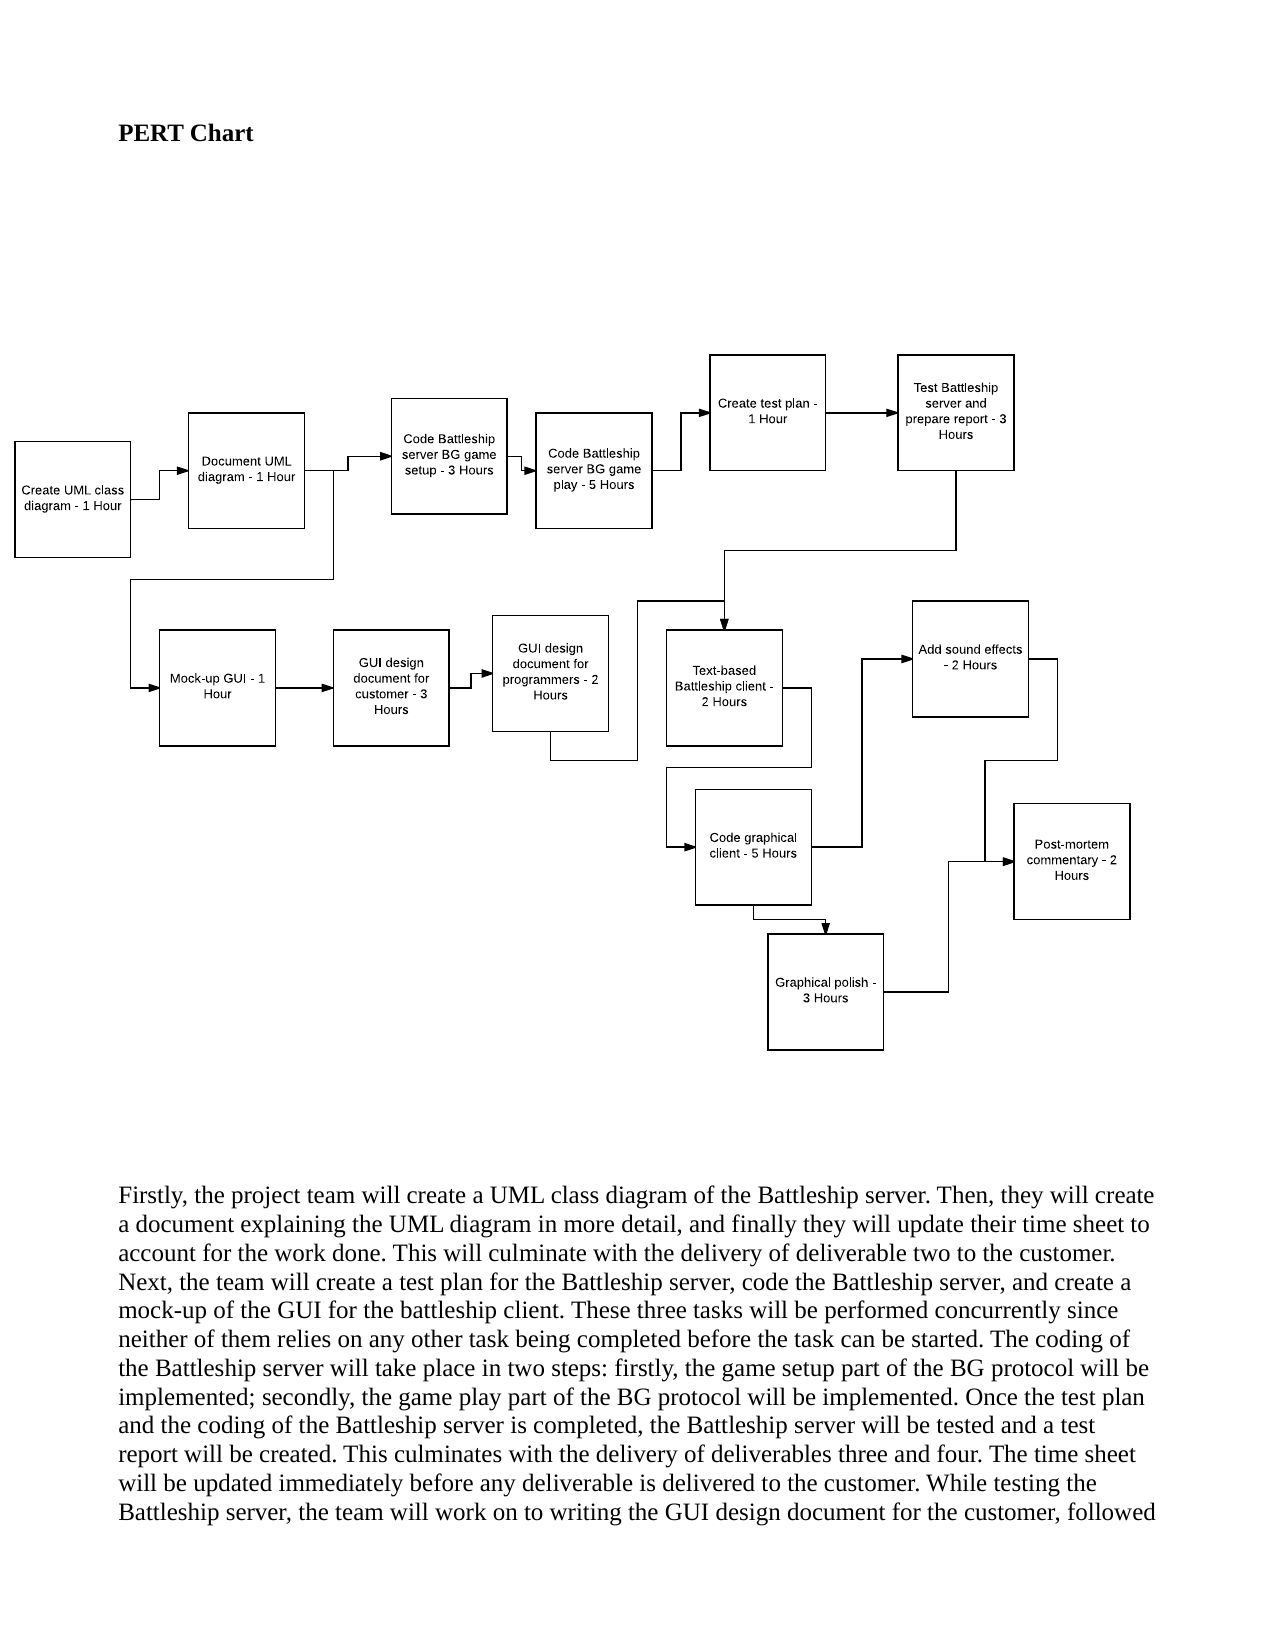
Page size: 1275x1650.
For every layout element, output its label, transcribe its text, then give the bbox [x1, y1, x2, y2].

text Firstly, the project team will create a UML class diagram of the Battleship server. Then, they will create a document explaining the UML diagram in more detail, and finally they will update their time sheet to account for the work done. This will culminate with the delivery of deliverable two to the customer. Next, the team will create a test plan for the Battleship server, code the Battleship server, and create a mock-up of the GUI for the battleship client. These three tasks will be performed concurrently since neither of them relies on any other task being completed before the task can be started. The coding of the Battleship server will take place in two steps: firstly, the game setup part of the BG protocol will be implemented; secondly, the game play part of the BG protocol will be implemented. Once the test plan and the coding of the Battleship server is completed, the Battleship server will be tested and a test report will be created. This culminates with the delivery of deliverables three and four. The time sheet will be updated immediately before any deliverable is delivered to the customer. While testing the Battleship server, the team will work on to writing the GUI design document for the customer, followed [118, 1180, 1157, 1525]
text PERT Chart [118, 118, 1157, 147]
